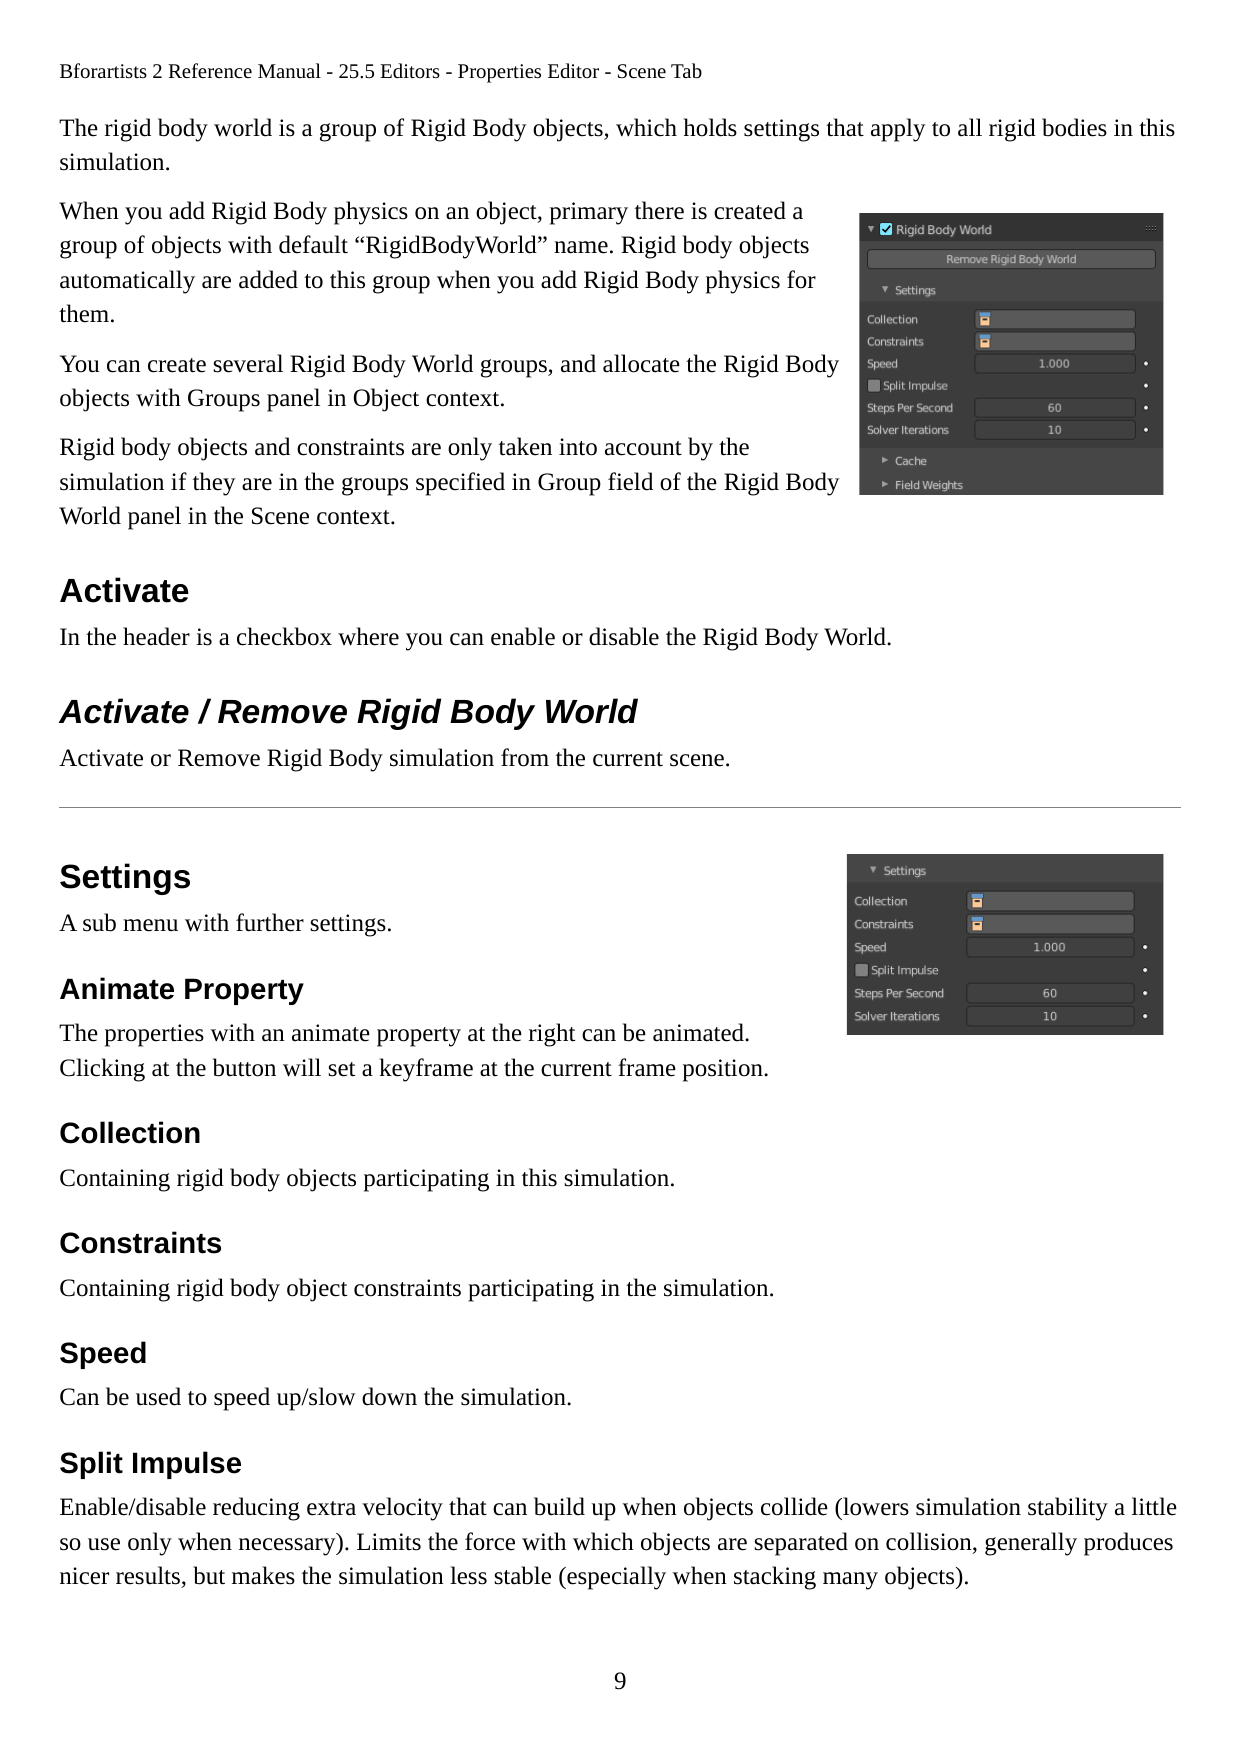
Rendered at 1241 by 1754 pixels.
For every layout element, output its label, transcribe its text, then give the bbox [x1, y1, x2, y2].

text In the header is a checkbox where you can enable or disable the Rigid Body World. [59, 622, 1181, 651]
text Enable/disable reducing extra velocity that can build up when objects collide (lowers simulation stability a little so use only when necessary). Limits the force with which objects are separated on collision, generally produces nicer results, but makes the simulation less stable (especially when stacking many objects). [59, 1492, 1181, 1590]
subtitle Animate Property [59, 972, 846, 1006]
text Activate or Remove Rigid Body simulation from the current scene. [59, 743, 1181, 772]
text Rigid body objects and constraints are only taken into account by the simulation if they are in the groups specified in Group field of the Rigid Body World panel in the Scene context. [59, 432, 1181, 530]
text The rigid body world is a group of Rigid Body objects, which holds settings that apply to all rigid bodies in this simulation. [59, 113, 1181, 176]
subtitle Settings [59, 857, 846, 896]
text Containing rigid body object constraints participating in the simulation. [59, 1273, 1181, 1301]
text The properties with an animate property at the right can be animated. Clicking at the button will set a keyframe at the current frame position. [59, 1018, 1181, 1082]
subtitle Activate / Remove Rigid Body World [59, 692, 1181, 731]
text Containing rigid body objects participating in this simulation. [59, 1163, 1181, 1191]
text Can be used to speed up/slow down the simulation. [59, 1382, 1181, 1411]
subtitle [1164, 972, 1181, 1006]
subtitle Constraints [59, 1226, 1181, 1260]
text When you add Rigid Body physics on an object, primary there is created a group of objects with default “RigidBodyWorld” name. Rigid body objects automatically are added to this group when you add Rigid Body physics for them. [59, 196, 1181, 328]
text You can create several Rigid Body World groups, and allocate the Rigid Body objects with Groups panel in Object context. [59, 349, 859, 412]
text A sub menu with further settings. [59, 908, 846, 937]
subtitle Speed [59, 1336, 1181, 1370]
picture [846, 854, 1164, 1035]
subtitle Activate [59, 571, 1181, 610]
subtitle [1164, 857, 1181, 896]
subtitle Split Impulse [59, 1446, 1181, 1480]
subtitle Collection [59, 1116, 1181, 1150]
picture [859, 213, 1164, 495]
